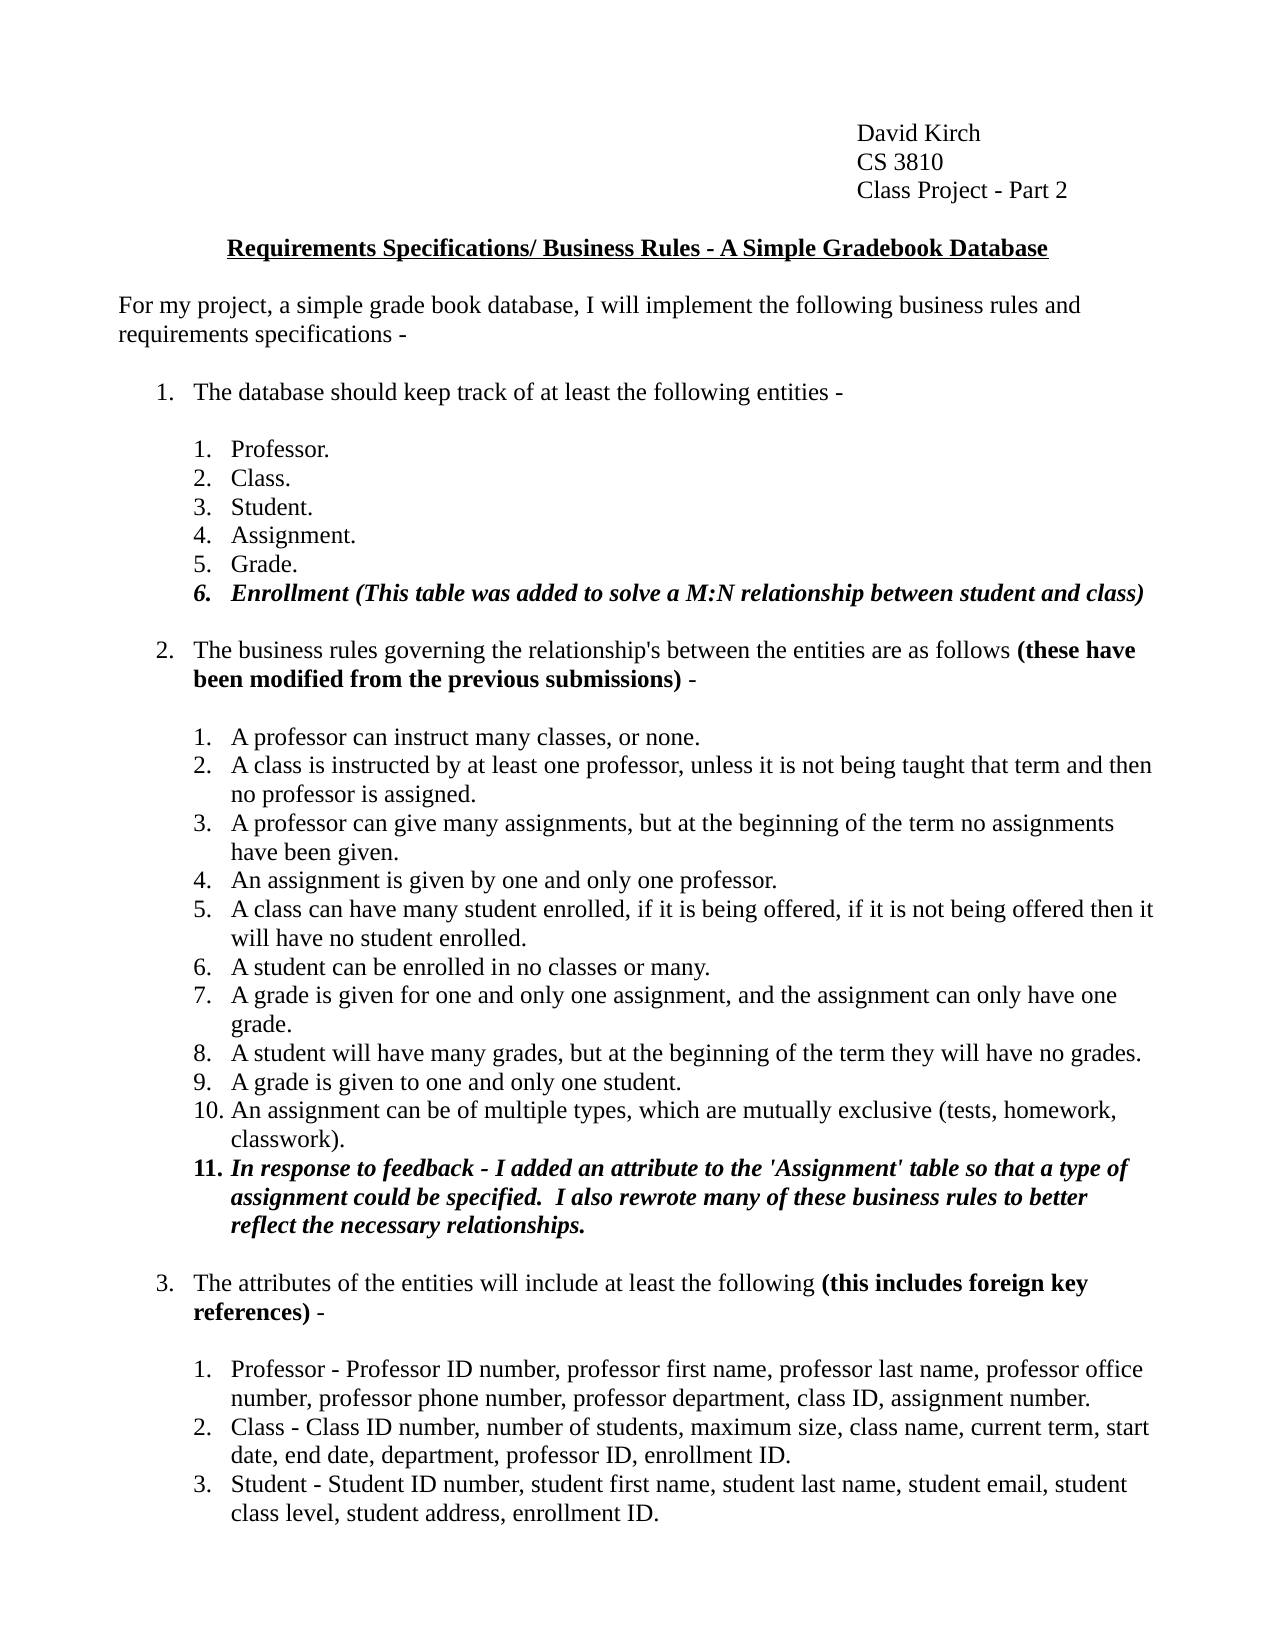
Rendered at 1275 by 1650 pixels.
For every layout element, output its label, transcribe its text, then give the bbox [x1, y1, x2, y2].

list An assignment is given by one and only one professor. [193, 866, 1157, 894]
list A student will have many grades, but at the beginning of the term they will have no grades. [193, 1038, 1157, 1067]
list A grade is given for one and only one assignment, and the assignment can only have one grade. [193, 981, 1157, 1038]
list A grade is given to one and only one student. [193, 1067, 1157, 1096]
list Professor. [193, 434, 1157, 463]
list Class. [193, 463, 1157, 492]
list Student. [193, 492, 1157, 521]
list The database should keep track of at least the following entities - [156, 377, 1157, 406]
list A professor can give many assignments, but at the beginning of the term no assignments have been given. [193, 808, 1157, 866]
list Student - Student ID number, student first name, student last name, student email, student class level, student address, enrollment ID. [193, 1469, 1157, 1527]
list An assignment can be of multiple types, which are mutually exclusive (tests, homework, classwork). [193, 1096, 1157, 1153]
list Enrollment (This table was added to solve a M:N relationship between student and class) [193, 578, 1157, 607]
text CS 3810 [118, 147, 1157, 176]
text David Kirch [118, 118, 1157, 147]
list The attributes of the entities will include at least the following (this includes foreign key references) - [156, 1268, 1157, 1326]
list Class - Class ID number, number of students, maximum size, class name, current term, start date, end date, department, professor ID, enrollment ID. [193, 1412, 1157, 1469]
list Assignment. [193, 521, 1157, 549]
list Professor - Professor ID number, professor first name, professor last name, professor office number, professor phone number, professor department, class ID, assignment number. [193, 1354, 1157, 1412]
list A class can have many student enrolled, if it is being offered, if it is not being offered then it will have no student enrolled. [193, 894, 1157, 952]
list A professor can instruct many classes, or none. [193, 722, 1157, 751]
list The business rules governing the relationship's between the entities are as follows (these have been modified from the previous submissions) - [156, 636, 1157, 693]
list In response to feedback - I added an attribute to the 'Assignment' table so that a type of assignment could be specified. I also rewrote many of these business rules to better reflect the necessary relationships. [193, 1153, 1157, 1239]
list A class is instructed by at least one professor, unless it is not being taught that term and then no professor is assigned. [193, 751, 1157, 808]
list A student can be enrolled in no classes or many. [193, 952, 1157, 981]
text Class Project - Part 2 [118, 176, 1157, 204]
list Grade. [193, 549, 1157, 578]
text For my project, a simple grade book database, I will implement the following business rules and requirements specifications - [118, 291, 1157, 348]
text Requirements Specifications/ Business Rules - A Simple Gradebook Database [118, 233, 1157, 262]
